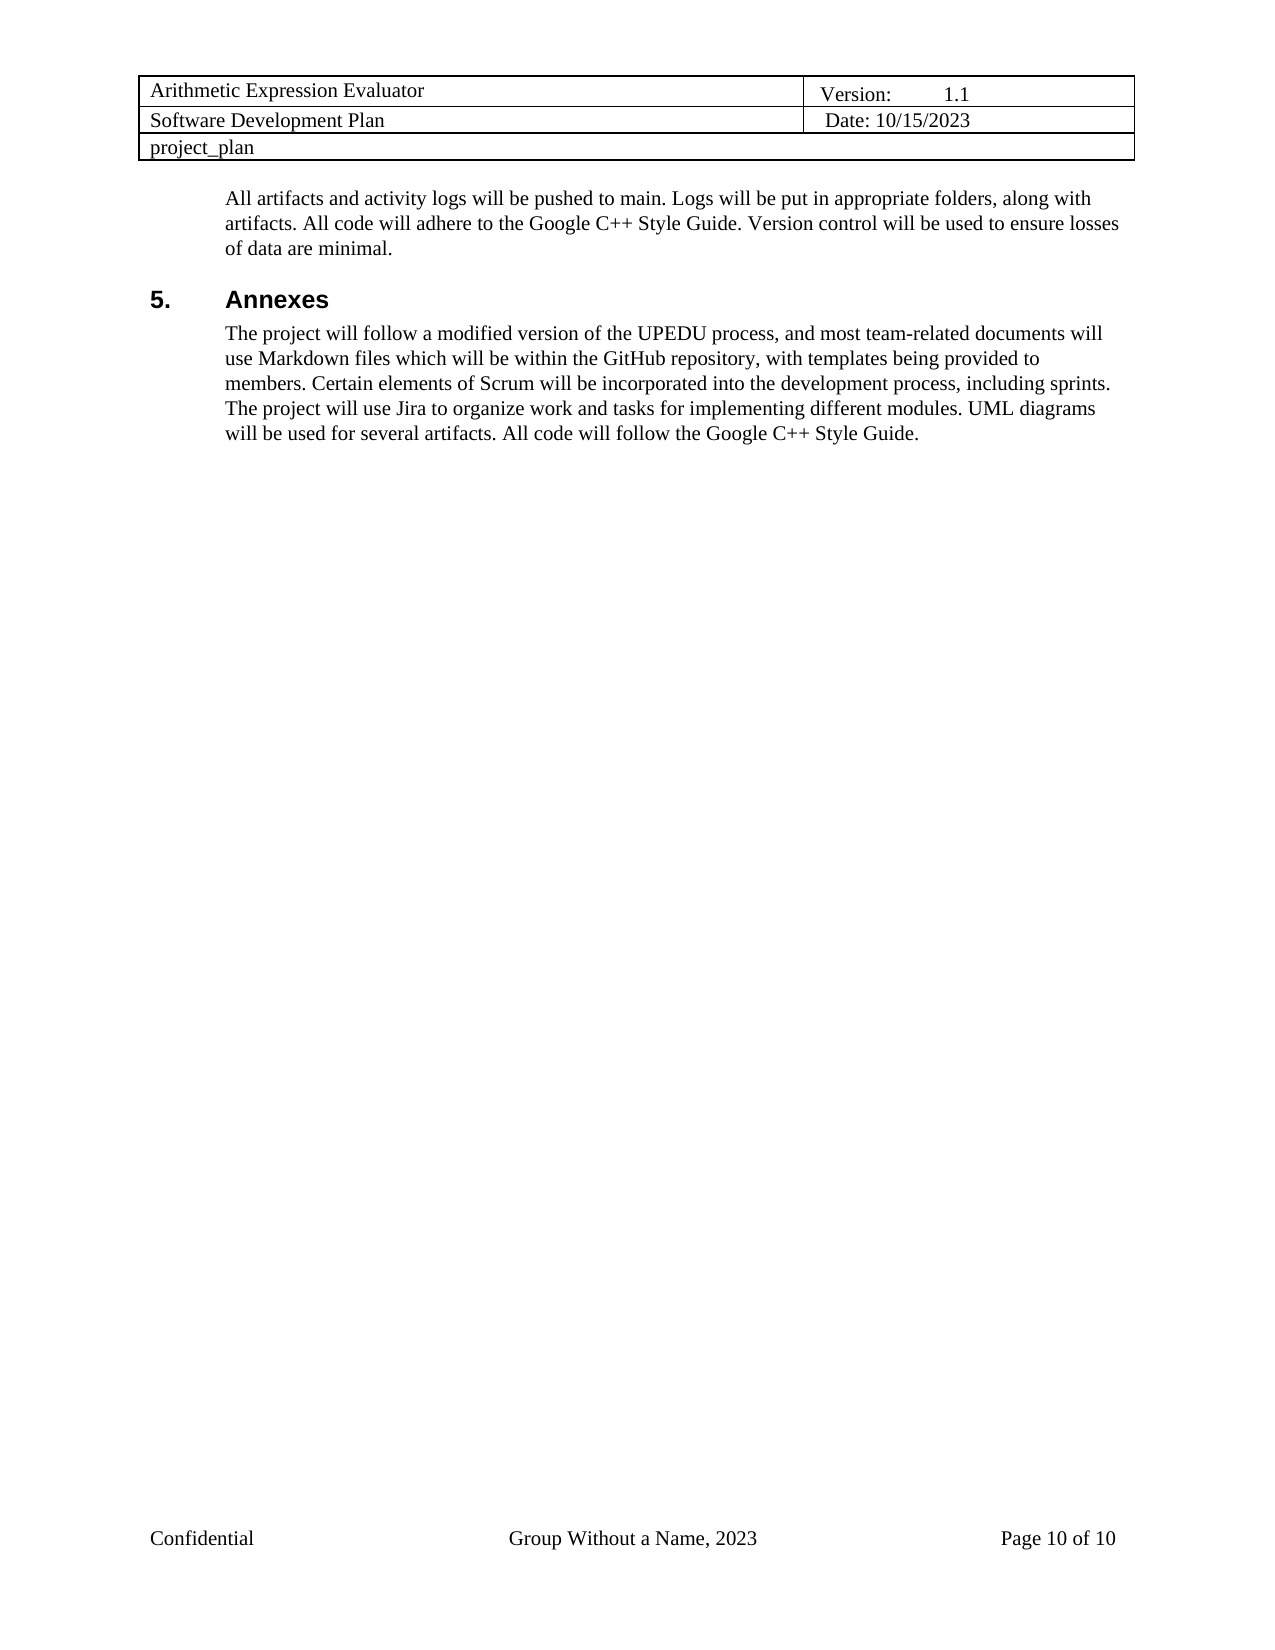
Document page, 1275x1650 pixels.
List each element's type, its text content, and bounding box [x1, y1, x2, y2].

text The project will follow a modified version of the UPEDU process, and most team-related documents will use Markdown files which will be within the GitHub repository, with templates being provided to members. Certain elements of Scrum will be incorporated into the development process, including sprints. The project will use Jira to organize work and tasks for implementing different modules. UML diagrams will be used for several artifacts. All code will follow the Google C++ Style Guide. [225, 320, 1125, 445]
text All artifacts and activity logs will be pushed to main. Logs will be put in appropriate folders, along with artifacts. All code will adhere to the Google C++ Style Guide. Version control will be used to ensure losses of data are minimal. [225, 185, 1125, 260]
subtitle Annexes [150, 285, 1125, 314]
